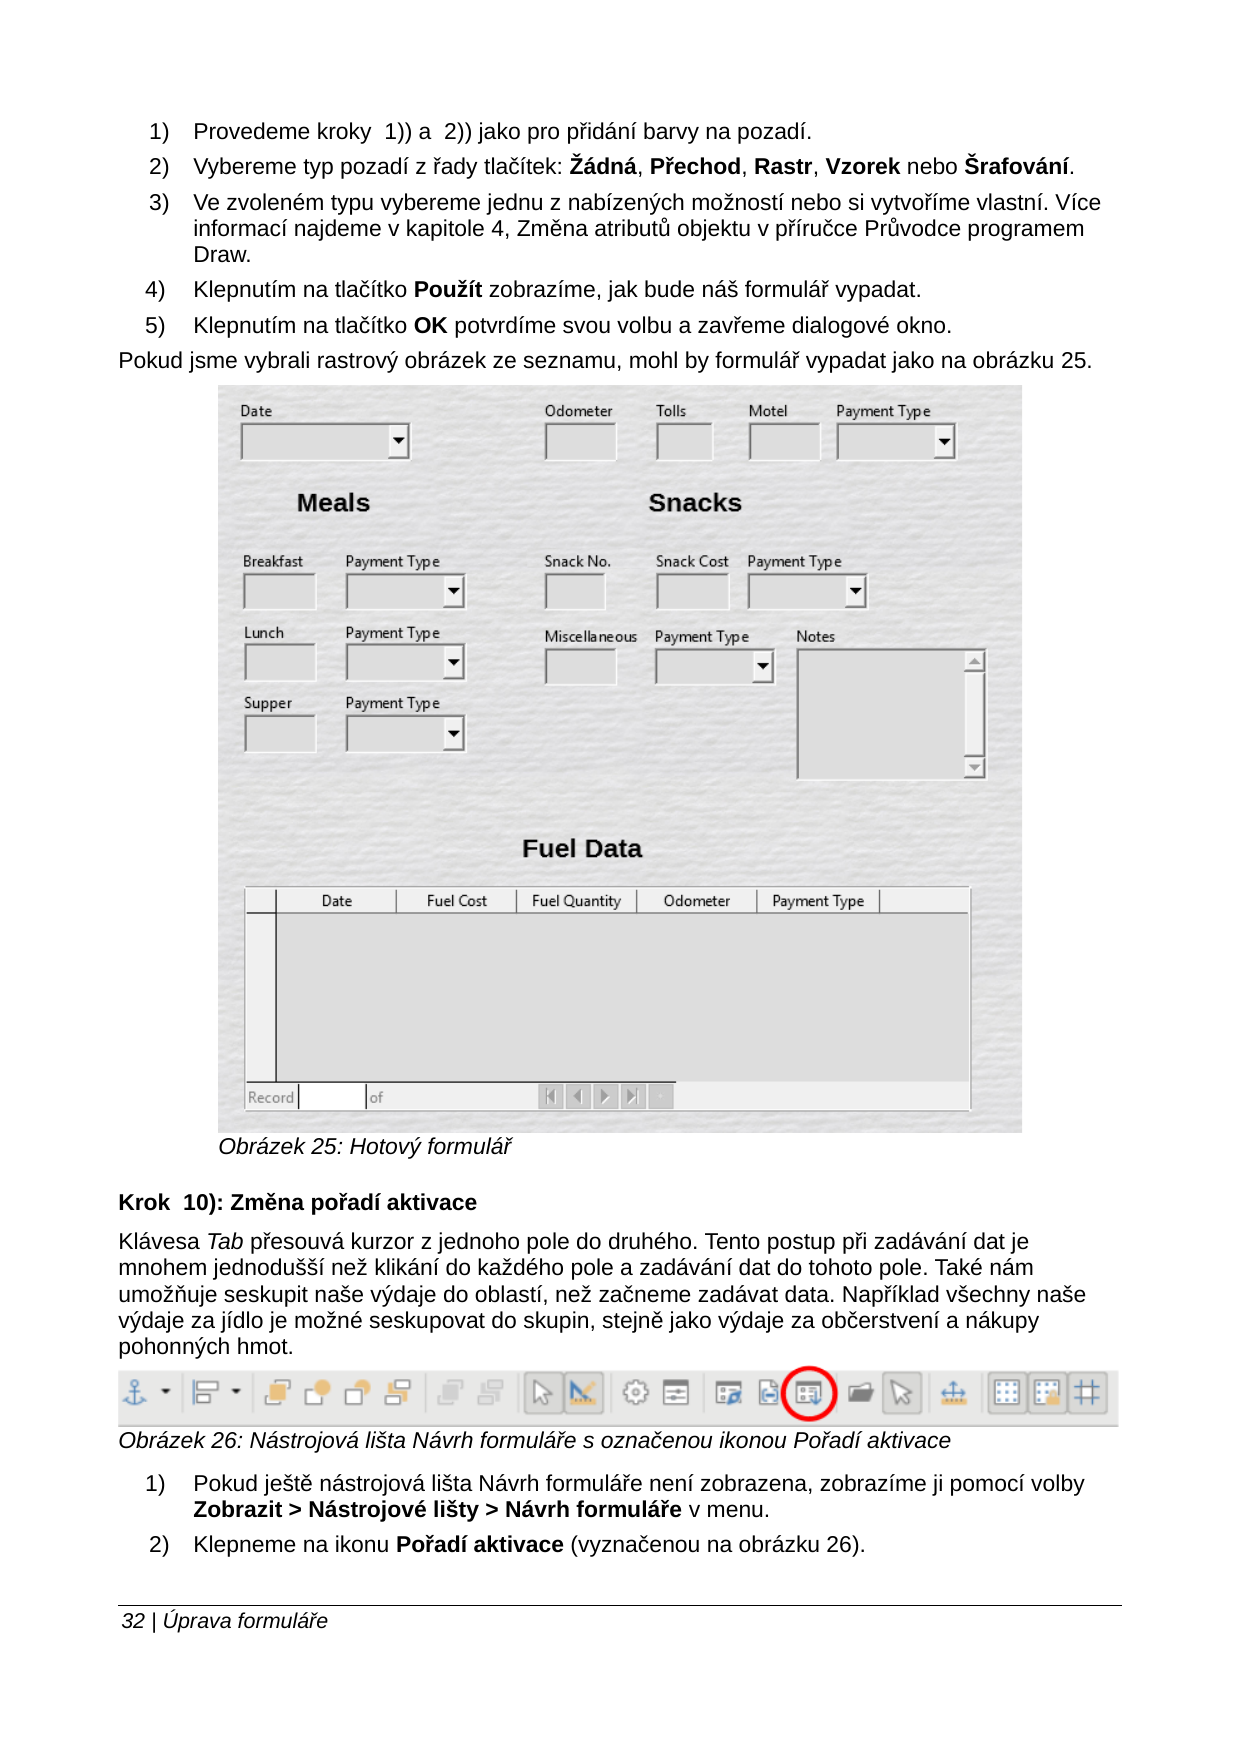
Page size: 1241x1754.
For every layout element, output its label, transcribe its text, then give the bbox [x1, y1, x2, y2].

list Pokud ještě nástrojová lišta Návrh formuláře není zobrazena, zobrazíme ji pomocí volby Zobrazit > Nástrojové lišty > Návrh formuláře v menu. [165, 1470, 1122, 1522]
list Provedeme kroky 1) a 2) jako pro přidání barvy na pozadí. [169, 118, 1122, 144]
list Klepneme na ikonu Pořadí aktivace (vyznačenou na obrázku 26). [169, 1531, 1122, 1558]
text Obrázek 25: Hotový formulář [218, 1133, 1022, 1159]
picture [218, 385, 1023, 1133]
text Obrázek 26: Nástrojová lišta Návrh formuláře s označenou ikonou Pořadí aktivace [118, 1366, 1125, 1453]
list Ve zvoleném typu vybereme jednu z nabízených možností nebo si vytvoříme vlastní. Více informací najdeme v kapitole 4, Změna atributů objektu v příručce Průvodce programem Draw. [169, 188, 1122, 268]
list Vybereme typ pozadí z řady tlačítek: Žádná, Přechod, Rastr, Vzorek nebo Šrafování. [169, 153, 1122, 180]
list Klepnutím na tlačítko OK potvrdíme svou volbu a zavřeme dialogové okno. [165, 312, 1122, 338]
text Klávesa Tab přesouvá kurzor z jednoho pole do druhého. Tento postup při zadávání dat je mnohem jednodušší než klikání do každého pole a zadávání dat do tohoto pole. Také nám umožňuje seskupit naše výdaje do oblastí, než začneme zadávat data. Například všechny naše výdaje za jídlo je možné seskupovat do skupin, stejně jako výdaje za občerstvení a nákupy pohonných hmot. [118, 1228, 1122, 1359]
list Klepnutím na tlačítko Použít zobrazíme, jak bude náš formulář vypadat. [165, 276, 1122, 303]
text Pokud jsme vybrali rastrový obrázek ze seznamu, mohl by formulář vypadat jako na obrázku 25. [118, 347, 1122, 373]
text Krok 10: Změna pořadí aktivace [118, 1189, 1122, 1215]
picture [118, 1365, 1119, 1427]
